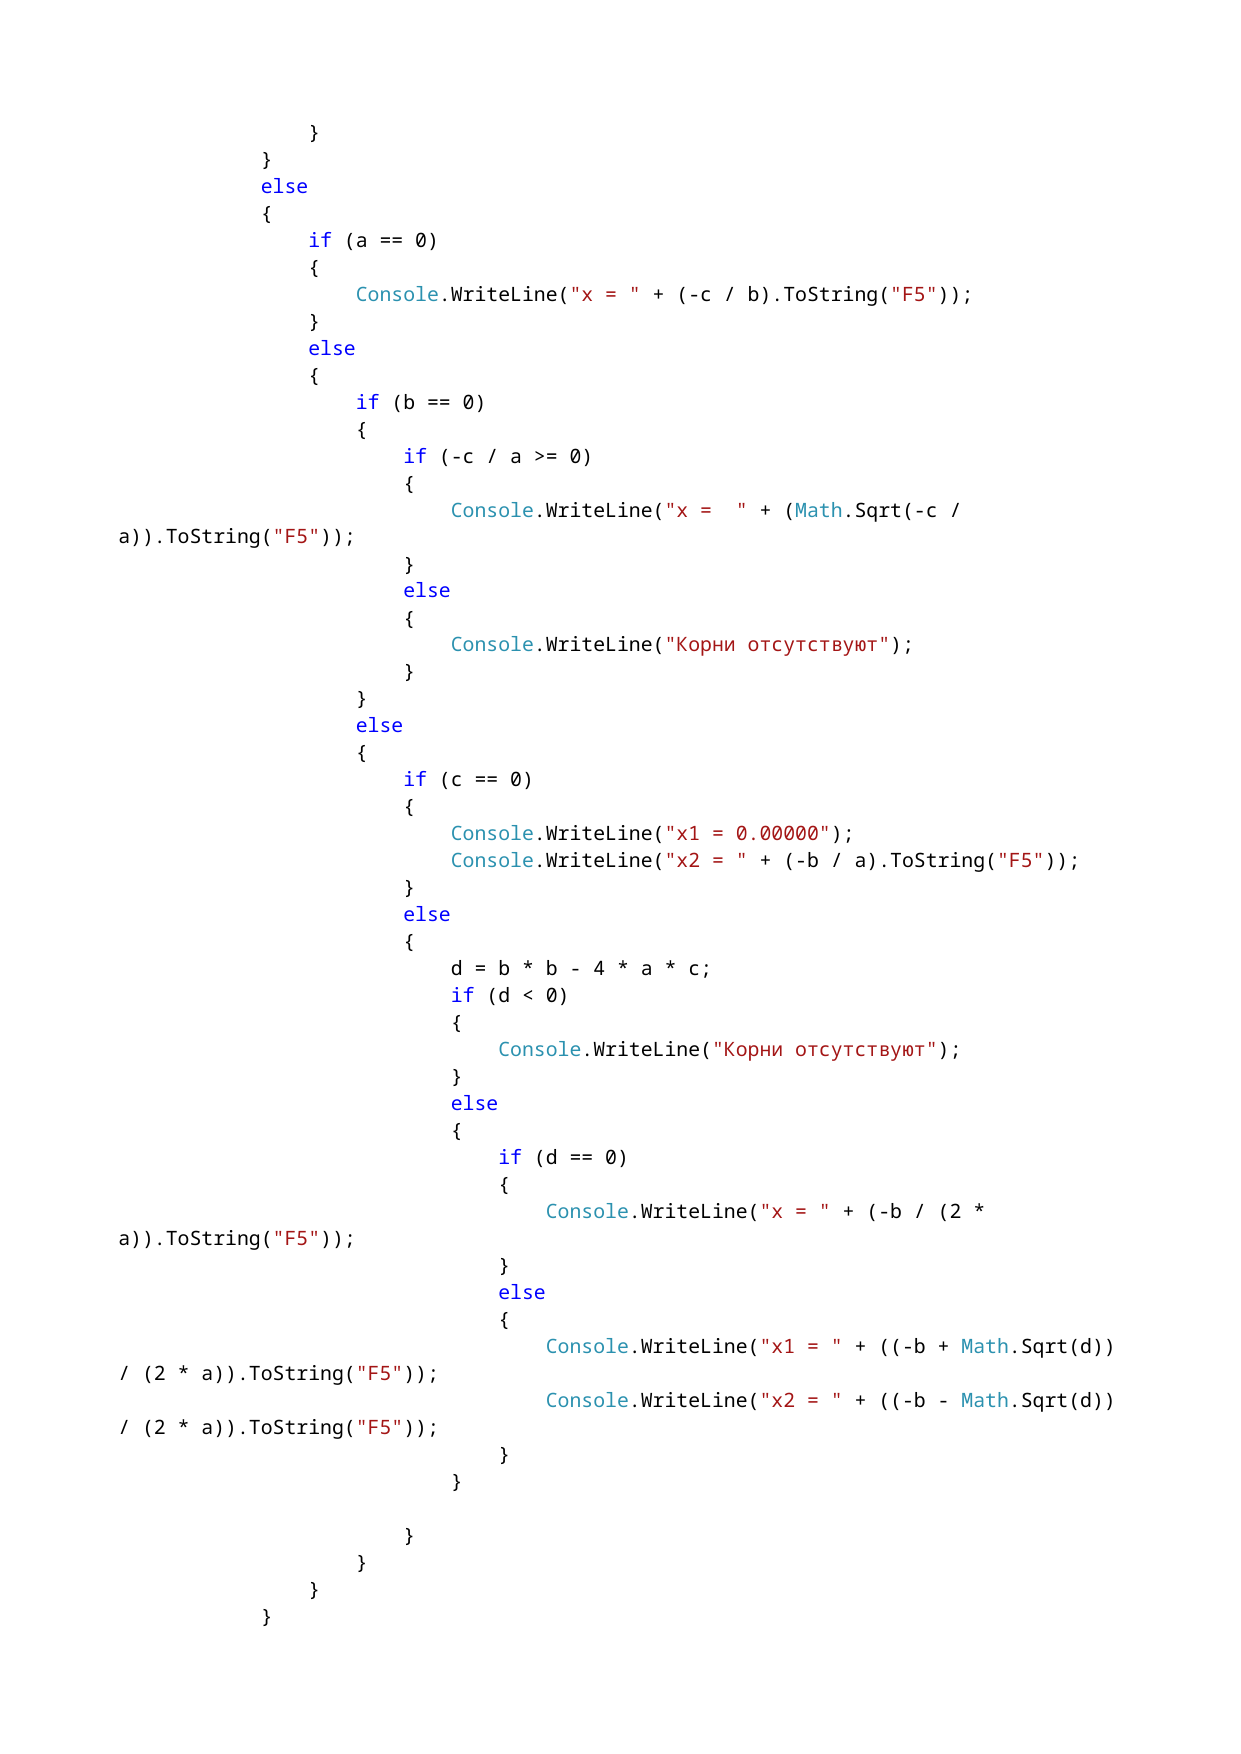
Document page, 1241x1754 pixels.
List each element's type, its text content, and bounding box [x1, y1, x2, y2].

text Console.WriteLine("x = " + (Math.Sqrt(-c / a)).ToString("F5")); [118, 496, 1122, 550]
text else [118, 334, 1122, 361]
text Console.WriteLine("x1 = " + ((-b + Math.Sqrt(d)) / (2 * a)).ToString("F5")); [118, 1332, 1122, 1386]
text } [118, 1062, 1122, 1089]
text { [118, 415, 1122, 442]
text } [118, 658, 1122, 685]
text Console.WriteLine("Корни отсутствуют"); [118, 631, 1122, 658]
text } [118, 118, 1122, 145]
text if (c == 0) [118, 766, 1122, 793]
text } [118, 1548, 1122, 1575]
text else [118, 712, 1122, 739]
text d = b * b - 4 * a * c; [118, 954, 1122, 981]
text } [118, 1602, 1122, 1629]
text } [118, 685, 1122, 712]
text if (d < 0) [118, 981, 1122, 1008]
text else [118, 901, 1122, 927]
text if (b == 0) [118, 388, 1122, 415]
text } [118, 1251, 1122, 1278]
text else [118, 1089, 1122, 1116]
text Console.WriteLine("x = " + (-c / b).ToString("F5")); [118, 280, 1122, 307]
text { [118, 927, 1122, 954]
text } [118, 307, 1122, 334]
text { [118, 1116, 1122, 1143]
text if (a == 0) [118, 226, 1122, 253]
text Console.WriteLine("x1 = 0.00000"); [118, 819, 1122, 847]
text if (-c / a >= 0) [118, 442, 1122, 469]
text { [118, 253, 1122, 280]
text { [118, 604, 1122, 631]
text } [118, 550, 1122, 577]
text Console.WriteLine("Корни отсутствуют"); [118, 1035, 1122, 1062]
text { [118, 1305, 1122, 1332]
text { [118, 1008, 1122, 1035]
text } [118, 1521, 1122, 1548]
text else [118, 172, 1122, 199]
text { [118, 361, 1122, 388]
text Console.WriteLine("x = " + (-b / (2 * a)).ToString("F5")); [118, 1197, 1122, 1251]
text { [118, 739, 1122, 766]
text } [118, 1440, 1122, 1467]
text { [118, 469, 1122, 496]
text Console.WriteLine("x2 = " + (-b / a).ToString("F5")); [118, 847, 1122, 873]
text { [118, 199, 1122, 226]
text { [118, 793, 1122, 819]
text } [118, 1575, 1122, 1602]
text else [118, 577, 1122, 604]
text Console.WriteLine("x2 = " + ((-b - Math.Sqrt(d)) / (2 * a)).ToString("F5")); [118, 1386, 1122, 1440]
text { [118, 1170, 1122, 1197]
text else [118, 1278, 1122, 1305]
text } [118, 873, 1122, 901]
text } [118, 145, 1122, 172]
text } [118, 1467, 1122, 1494]
text if (d == 0) [118, 1143, 1122, 1170]
